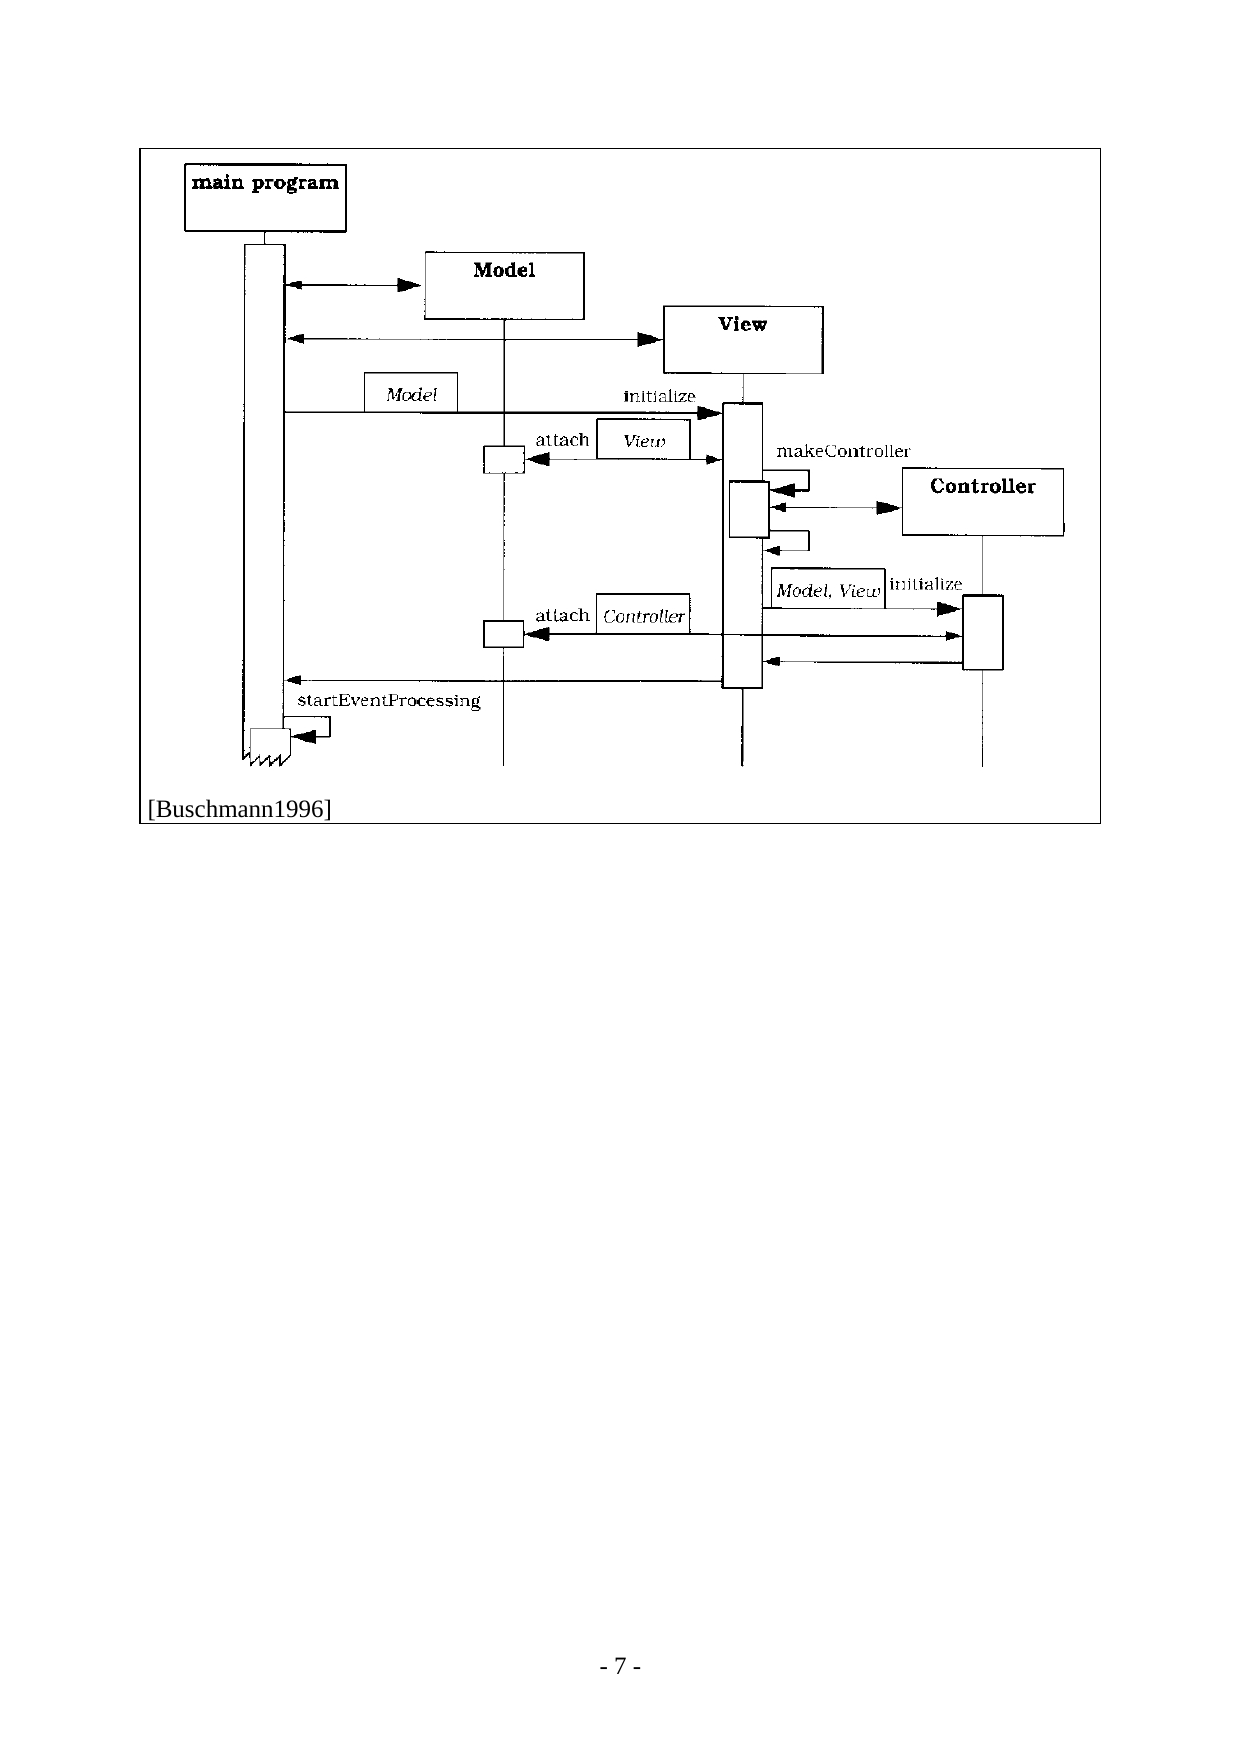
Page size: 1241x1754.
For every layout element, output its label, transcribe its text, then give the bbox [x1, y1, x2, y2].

picture [163, 157, 1074, 786]
table_header [Buschmann1996] [141, 149, 1100, 822]
